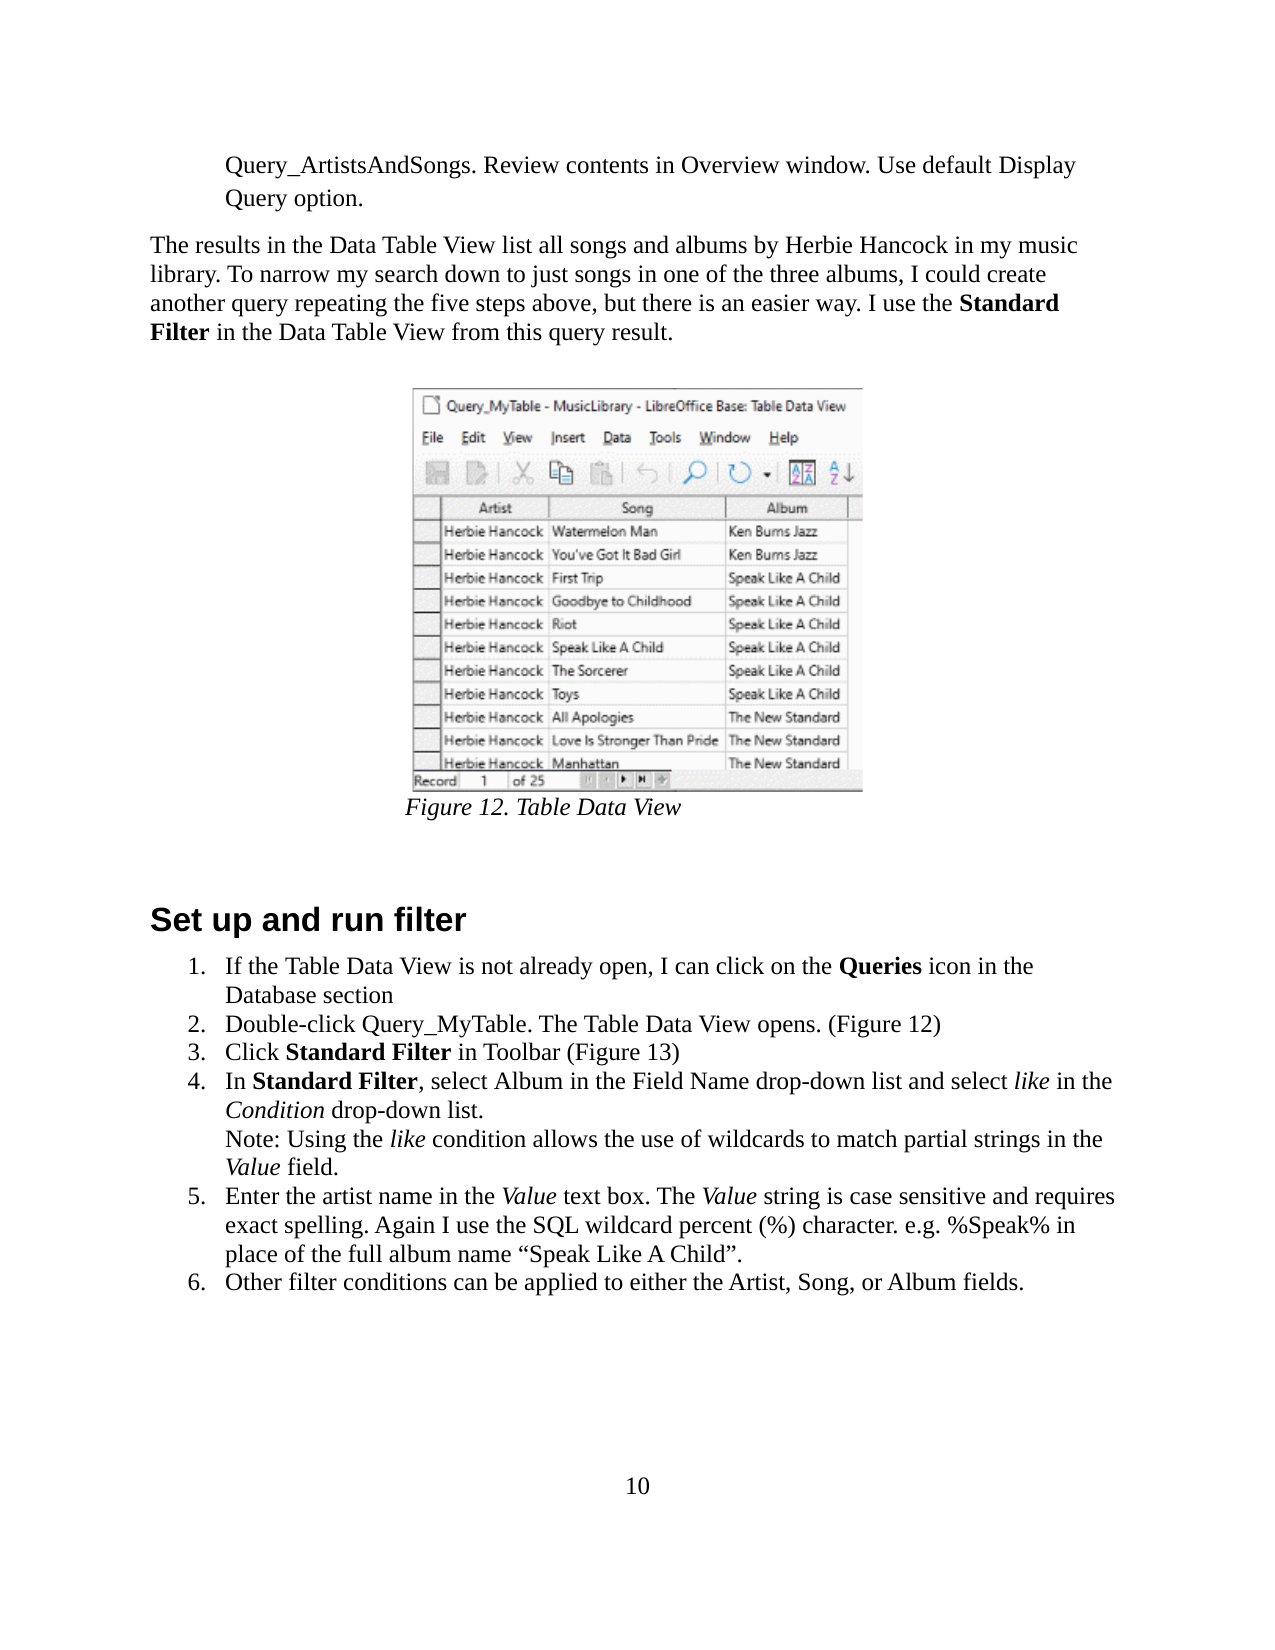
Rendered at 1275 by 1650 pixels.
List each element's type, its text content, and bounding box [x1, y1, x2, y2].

list In Standard Filter, select Album in the Field Name drop-down list and select like in the Condition drop-down list. Note: Using the like condition allows the use of wildcards to match partial strings in the Value field. [187, 1066, 1125, 1181]
subtitle Set up and run filter [150, 900, 1125, 939]
text Figure 12. Table Data View [405, 388, 870, 820]
list Other filter conditions can be applied to either the Artist, Song, or Album fields. [187, 1267, 1125, 1296]
list Double-click Query_MyTable. The Table Data View opens. (Figure 12) [187, 1009, 1125, 1037]
text Query_ArtistsAndSongs. Review contents in Overview window. Use default Display Query option. [150, 150, 1125, 212]
picture [412, 388, 863, 792]
text The results in the Data Table View list all songs and albums by Herbie Hancock in my music library. To narrow my search down to just songs in one of the three albums, I could create another query repeating the five steps above, but there is an easier way. I use the Standard Filter in the Data Table View from this query result. [150, 231, 1125, 346]
list Click Standard Filter in Toolbar (Figure 13) [187, 1037, 1125, 1066]
list Enter the artist name in the Value text box. The Value string is case sensitive and requires exact spelling. Again I use the SQL wildcard percent (%) character. e.g. %Speak% in place of the full album name “Speak Like A Child”. [187, 1181, 1125, 1267]
list If the Table Data View is not already open, I can click on the Queries icon in the Database section [187, 951, 1125, 1009]
